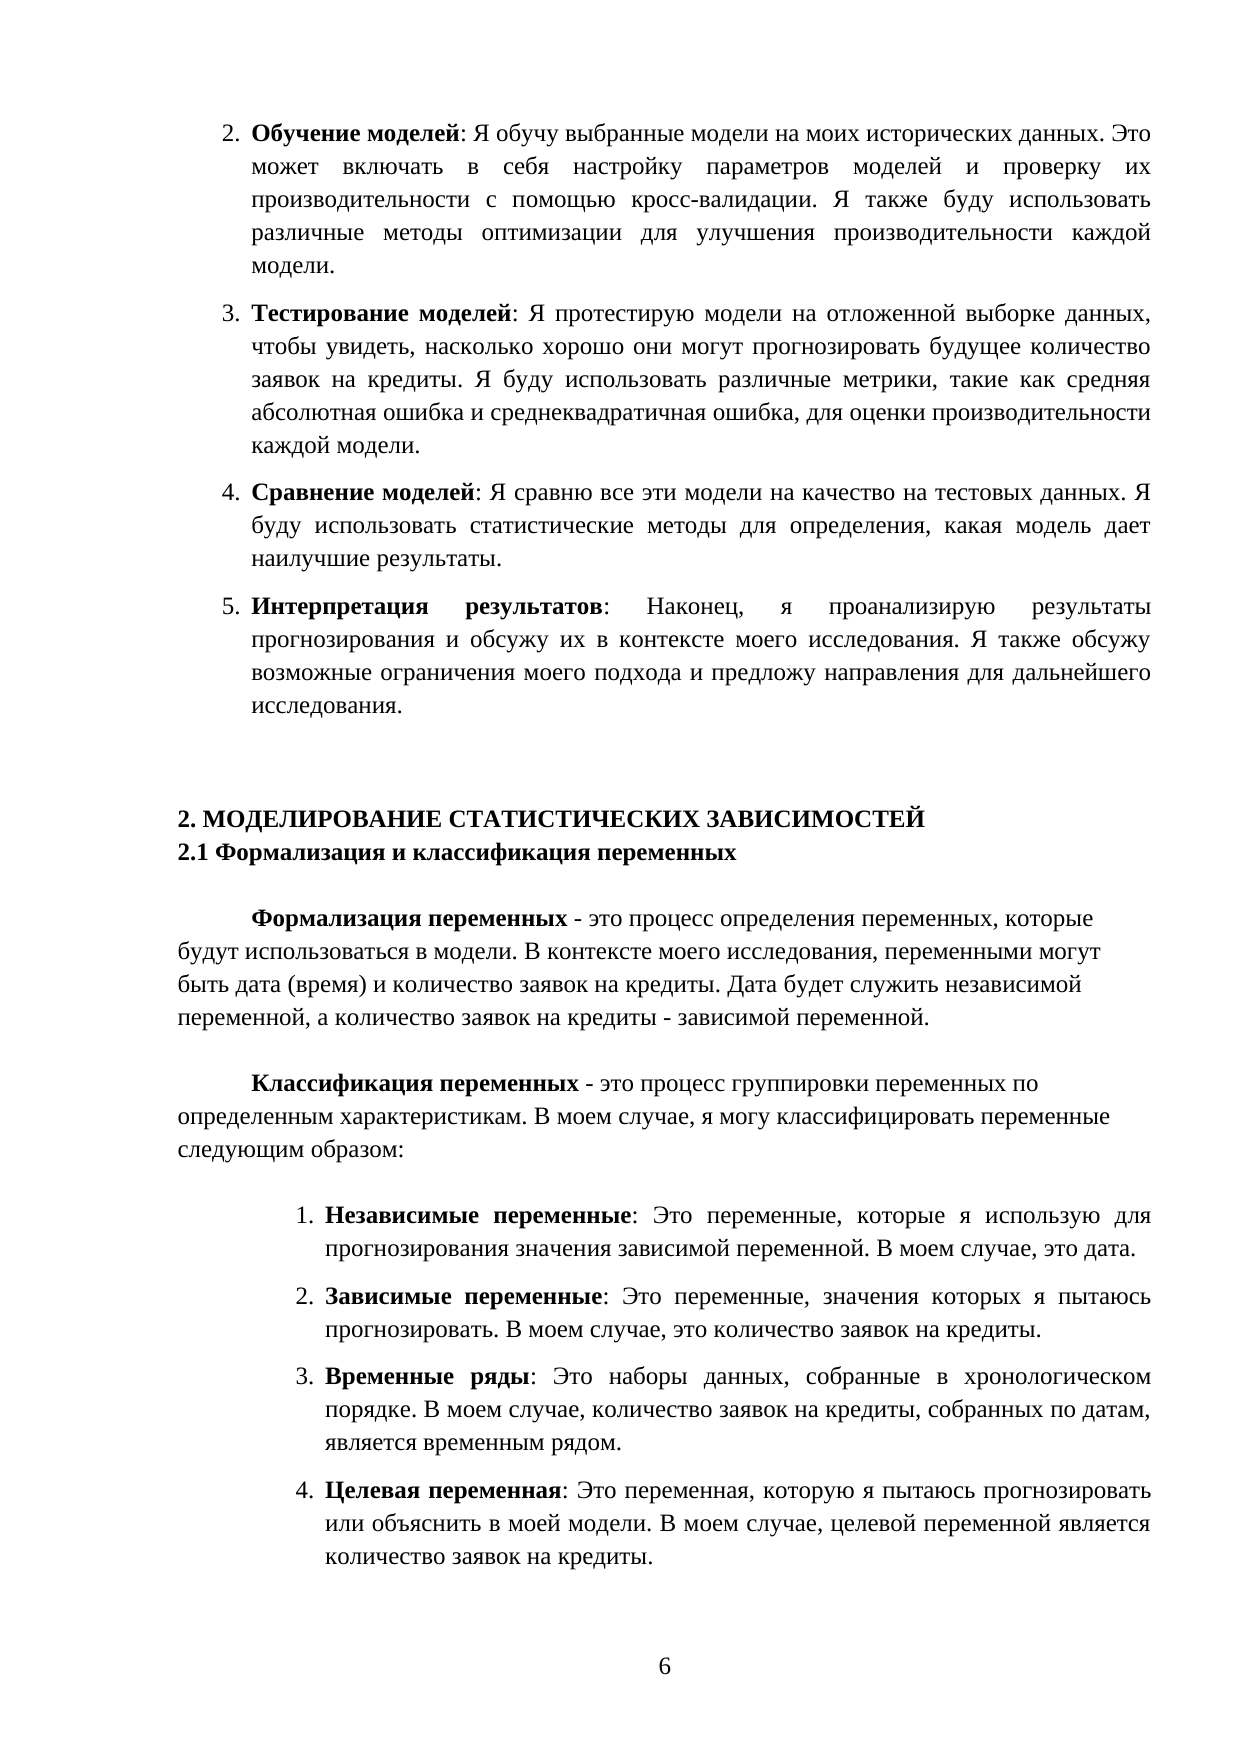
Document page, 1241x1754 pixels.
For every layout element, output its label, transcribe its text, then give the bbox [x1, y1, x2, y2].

list Тестирование моделей: Я протестирую модели на отложенной выборке данных, чтобы увидеть, насколько хорошо они могут прогнозировать будущее количество заявок на кредиты. Я буду использовать различные метрики, такие как средняя абсолютная ошибка и среднеквадратичная ошибка, для оценки производительности каждой модели. [222, 298, 1152, 459]
text Классификация переменных - это процесс группировки переменных по определенным характеристикам. В моем случае, я могу классифицировать переменные следующим образом: [177, 1068, 1152, 1163]
list Временные ряды: Это наборы данных, собранные в хронологическом порядке. В моем случае, количество заявок на кредиты, собранных по датам, является временным рядом. [295, 1361, 1152, 1456]
list Целевая переменная: Это переменная, которую я пытаюсь прогнозировать или объяснить в моей модели. В моем случае, целевой переменной является количество заявок на кредиты. [295, 1475, 1152, 1570]
list Интерпретация результатов: Наконец, я проанализирую результаты прогнозирования и обсужу их в контексте моего исследования. Я также обсужу возможные ограничения моего подхода и предложу направления для дальнейшего исследования. [222, 591, 1152, 719]
list Независимые переменные: Это переменные, которые я использую для прогнозирования значения зависимой переменной. В моем случае, это дата. [295, 1200, 1152, 1262]
text 2.1 Формализация и классификация переменных [177, 837, 1152, 866]
text Формализация переменных - это процесс определения переменных, которые будут использоваться в модели. В контексте моего исследования, переменными могут быть дата (время) и количество заявок на кредиты. Дата будет служить независимой переменной, а количество заявок на кредиты - зависимой переменной. [177, 903, 1152, 1031]
list Обучение моделей: Я обучу выбранные модели на моих исторических данных. Это может включать в себя настройку параметров моделей и проверку их производительности с помощью кросс-валидации. Я также буду использовать различные методы оптимизации для улучшения производительности каждой модели. [222, 118, 1152, 279]
text 2. МОДЕЛИРОВАНИЕ СТАТИСТИЧЕСКИХ ЗАВИСИМОСТЕЙ [177, 804, 1152, 833]
list Зависимые переменные: Это переменные, значения которых я пытаюсь прогнозировать. В моем случае, это количество заявок на кредиты. [295, 1281, 1152, 1342]
list Сравнение моделей: Я сравню все эти модели на качество на тестовых данных. Я буду использовать статистические методы для определения, какая модель дает наилучшие результаты. [222, 477, 1152, 572]
